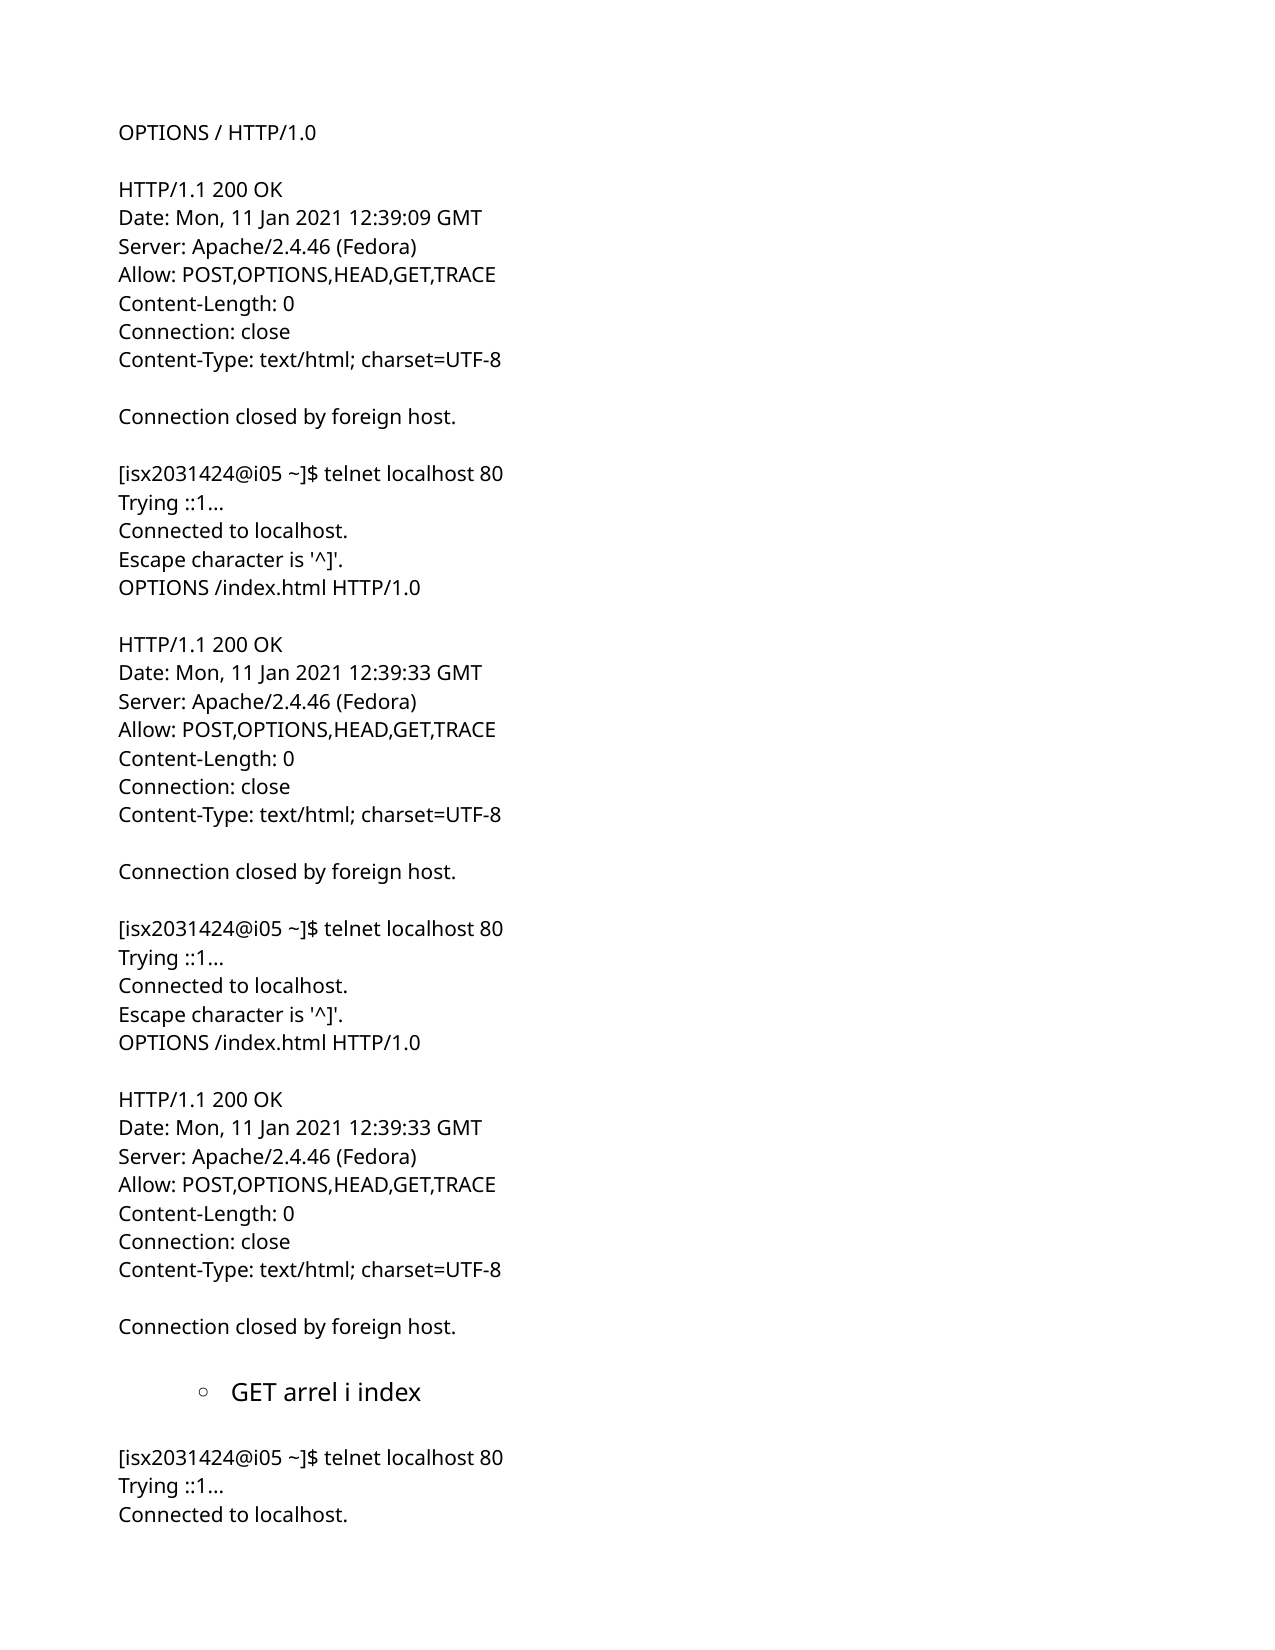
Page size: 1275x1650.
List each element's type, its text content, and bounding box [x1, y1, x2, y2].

text OPTIONS /index.html HTTP/1.0 [118, 573, 1157, 602]
text OPTIONS /index.html HTTP/1.0 [118, 1028, 1157, 1057]
text Escape character is '^]'. [118, 1000, 1157, 1028]
text Content-Type: text/html; charset=UTF-8 [118, 346, 1157, 374]
text HTTP/1.1 200 OK [118, 175, 1157, 203]
text Trying ::1... [118, 943, 1157, 971]
text Allow: POST,OPTIONS,HEAD,GET,TRACE [118, 260, 1157, 289]
text [isx2031424@i05 ~]$ telnet localhost 80 [118, 914, 1157, 943]
text Allow: POST,OPTIONS,HEAD,GET,TRACE [118, 715, 1157, 744]
text Content-Type: text/html; charset=UTF-8 [118, 1256, 1157, 1284]
text Content-Type: text/html; charset=UTF-8 [118, 801, 1157, 829]
text Content-Length: 0 [118, 744, 1157, 772]
text [isx2031424@i05 ~]$ telnet localhost 80 [118, 459, 1157, 488]
text Date: Mon, 11 Jan 2021 12:39:33 GMT [118, 1113, 1157, 1142]
text Date: Mon, 11 Jan 2021 12:39:33 GMT [118, 658, 1157, 687]
text Connection: close [118, 772, 1157, 801]
text Server: Apache/2.4.46 (Fedora) [118, 1142, 1157, 1170]
text Trying ::1... [118, 1472, 1157, 1500]
text HTTP/1.1 200 OK [118, 1085, 1157, 1113]
text Connection: close [118, 317, 1157, 346]
text OPTIONS / HTTP/1.0 [118, 118, 1157, 147]
text Trying ::1... [118, 488, 1157, 516]
text Connection closed by foreign host. [118, 402, 1157, 431]
text Connection closed by foreign host. [118, 1312, 1157, 1341]
text Connected to localhost. [118, 971, 1157, 1000]
text Connection: close [118, 1227, 1157, 1256]
text Server: Apache/2.4.46 (Fedora) [118, 232, 1157, 260]
text Content-Length: 0 [118, 289, 1157, 317]
text Server: Apache/2.4.46 (Fedora) [118, 687, 1157, 715]
text Content-Length: 0 [118, 1199, 1157, 1227]
text Escape character is '^]'. [118, 545, 1157, 573]
text Connection closed by foreign host. [118, 857, 1157, 886]
list GET arrel i index [193, 1375, 1157, 1409]
text Connected to localhost. [118, 1500, 1157, 1528]
text Date: Mon, 11 Jan 2021 12:39:09 GMT [118, 203, 1157, 232]
text [isx2031424@i05 ~]$ telnet localhost 80 [118, 1443, 1157, 1472]
text Allow: POST,OPTIONS,HEAD,GET,TRACE [118, 1170, 1157, 1199]
text Connected to localhost. [118, 516, 1157, 545]
text HTTP/1.1 200 OK [118, 630, 1157, 658]
